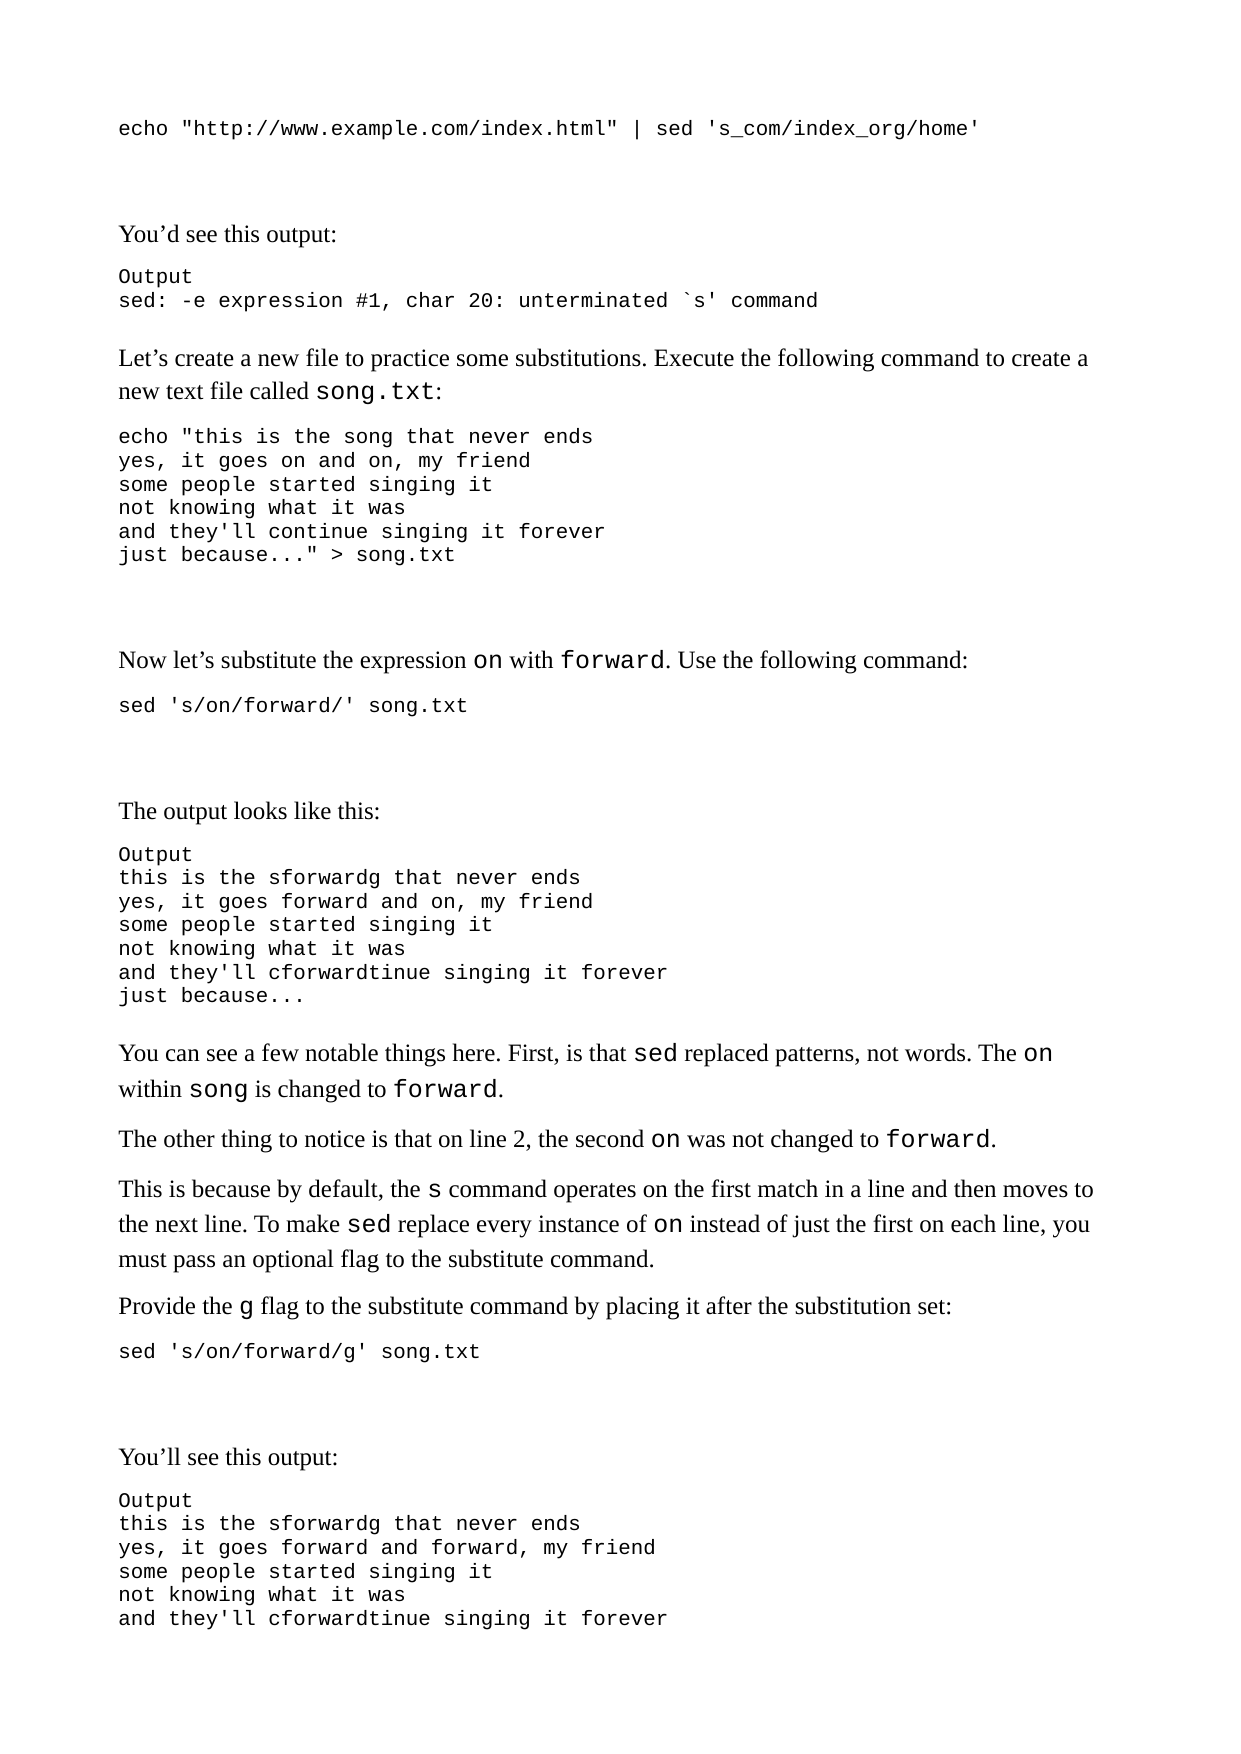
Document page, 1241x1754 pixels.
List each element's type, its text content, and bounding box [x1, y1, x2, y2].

text this is the sforwardg that never ends [118, 1513, 1122, 1537]
text yes, it goes forward and forward, my friend [118, 1537, 1122, 1561]
text sed 's/on/forward/g' song.txt [118, 1341, 1122, 1365]
text This is because by default, the s command operates on the first match in a line and then moves to the next line. To make sed replace every instance of on instead of just the first on each line, you must pass an optional flag to the substitute command. [118, 1174, 1122, 1273]
text this is the sforwardg that never ends [118, 867, 1122, 891]
text and they'll cforwardtinue singing it forever [118, 1608, 1122, 1632]
text The other thing to notice is that on line 2, the second on was not changed to forward. [118, 1124, 1122, 1154]
text some people started singing it [118, 1561, 1122, 1584]
text You’ll see this output: [118, 1442, 1122, 1471]
text not knowing what it was [118, 1584, 1122, 1608]
text sed: -e expression #1, char 20: unterminated `s' command [118, 290, 1122, 314]
text Output [118, 843, 1122, 867]
text some people started singing it [118, 914, 1122, 938]
text yes, it goes on and on, my friend [118, 450, 1122, 473]
text and they'll continue singing it forever [118, 521, 1122, 544]
text Now let’s substitute the expression on with forward. Use the following command: [118, 645, 1122, 676]
text Output [118, 1490, 1122, 1513]
text not knowing what it was [118, 938, 1122, 962]
text Let’s create a new file to practice some substitutions. Execute the following command to create a new text file called song.txt: [118, 343, 1122, 407]
text yes, it goes forward and on, my friend [118, 891, 1122, 914]
text some people started singing it [118, 473, 1122, 497]
text Provide the g flag to the substitute command by placing it after the substitution set: [118, 1291, 1122, 1322]
text echo "http://www.example.com/index.html" | sed 's_com/index_org/home' [118, 118, 1122, 142]
text You can see a few notable things here. First, is that sed replaced patterns, not words. The on within song is changed to forward. [118, 1038, 1122, 1104]
text Output [118, 266, 1122, 290]
text sed 's/on/forward/' song.txt [118, 695, 1122, 719]
text just because..." > song.txt [118, 544, 1122, 568]
text not knowing what it was [118, 497, 1122, 521]
text just because... [118, 985, 1122, 1009]
text The output looks like this: [118, 796, 1122, 825]
text and they'll cforwardtinue singing it forever [118, 962, 1122, 985]
text echo "this is the song that never ends [118, 426, 1122, 450]
text You’d see this output: [118, 219, 1122, 248]
